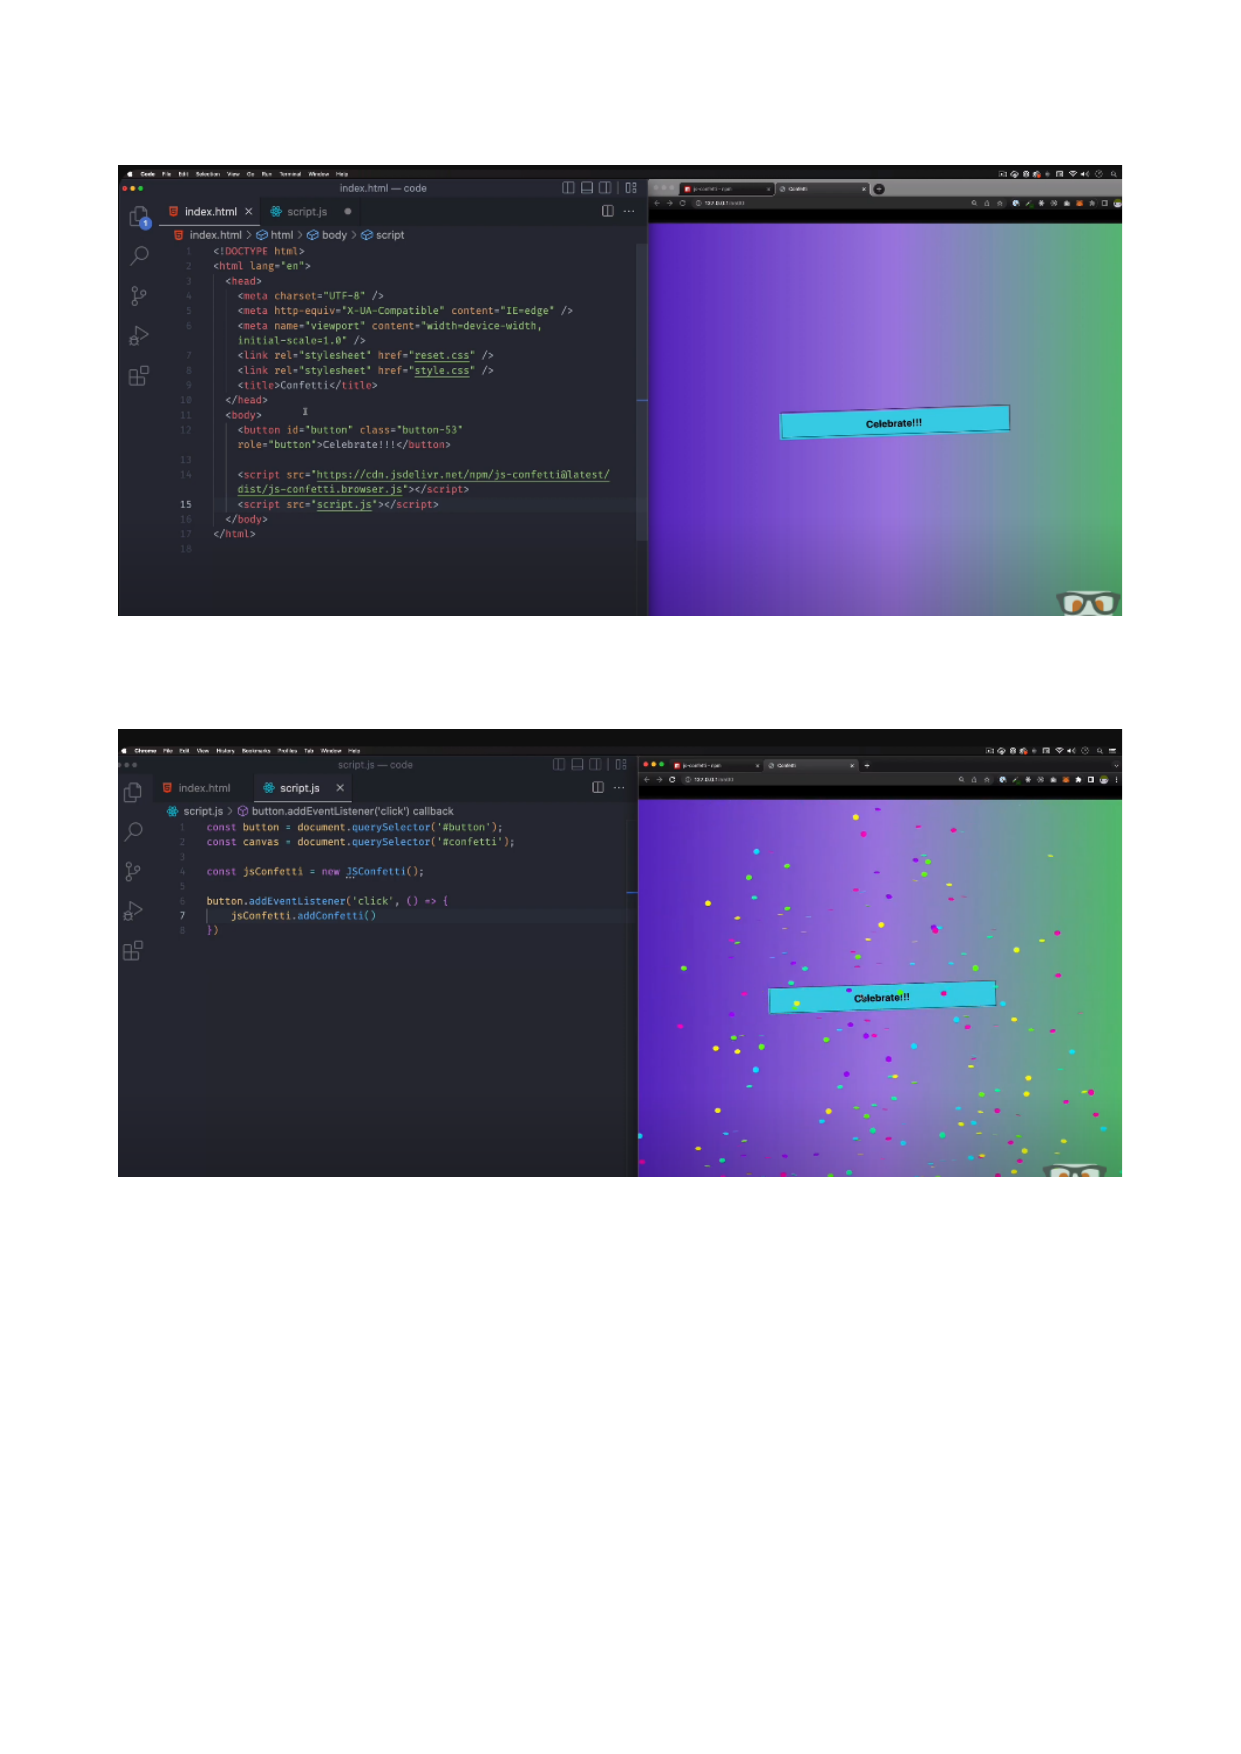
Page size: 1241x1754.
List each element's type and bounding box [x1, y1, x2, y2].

picture [118, 165, 1123, 616]
picture [118, 729, 1123, 1177]
